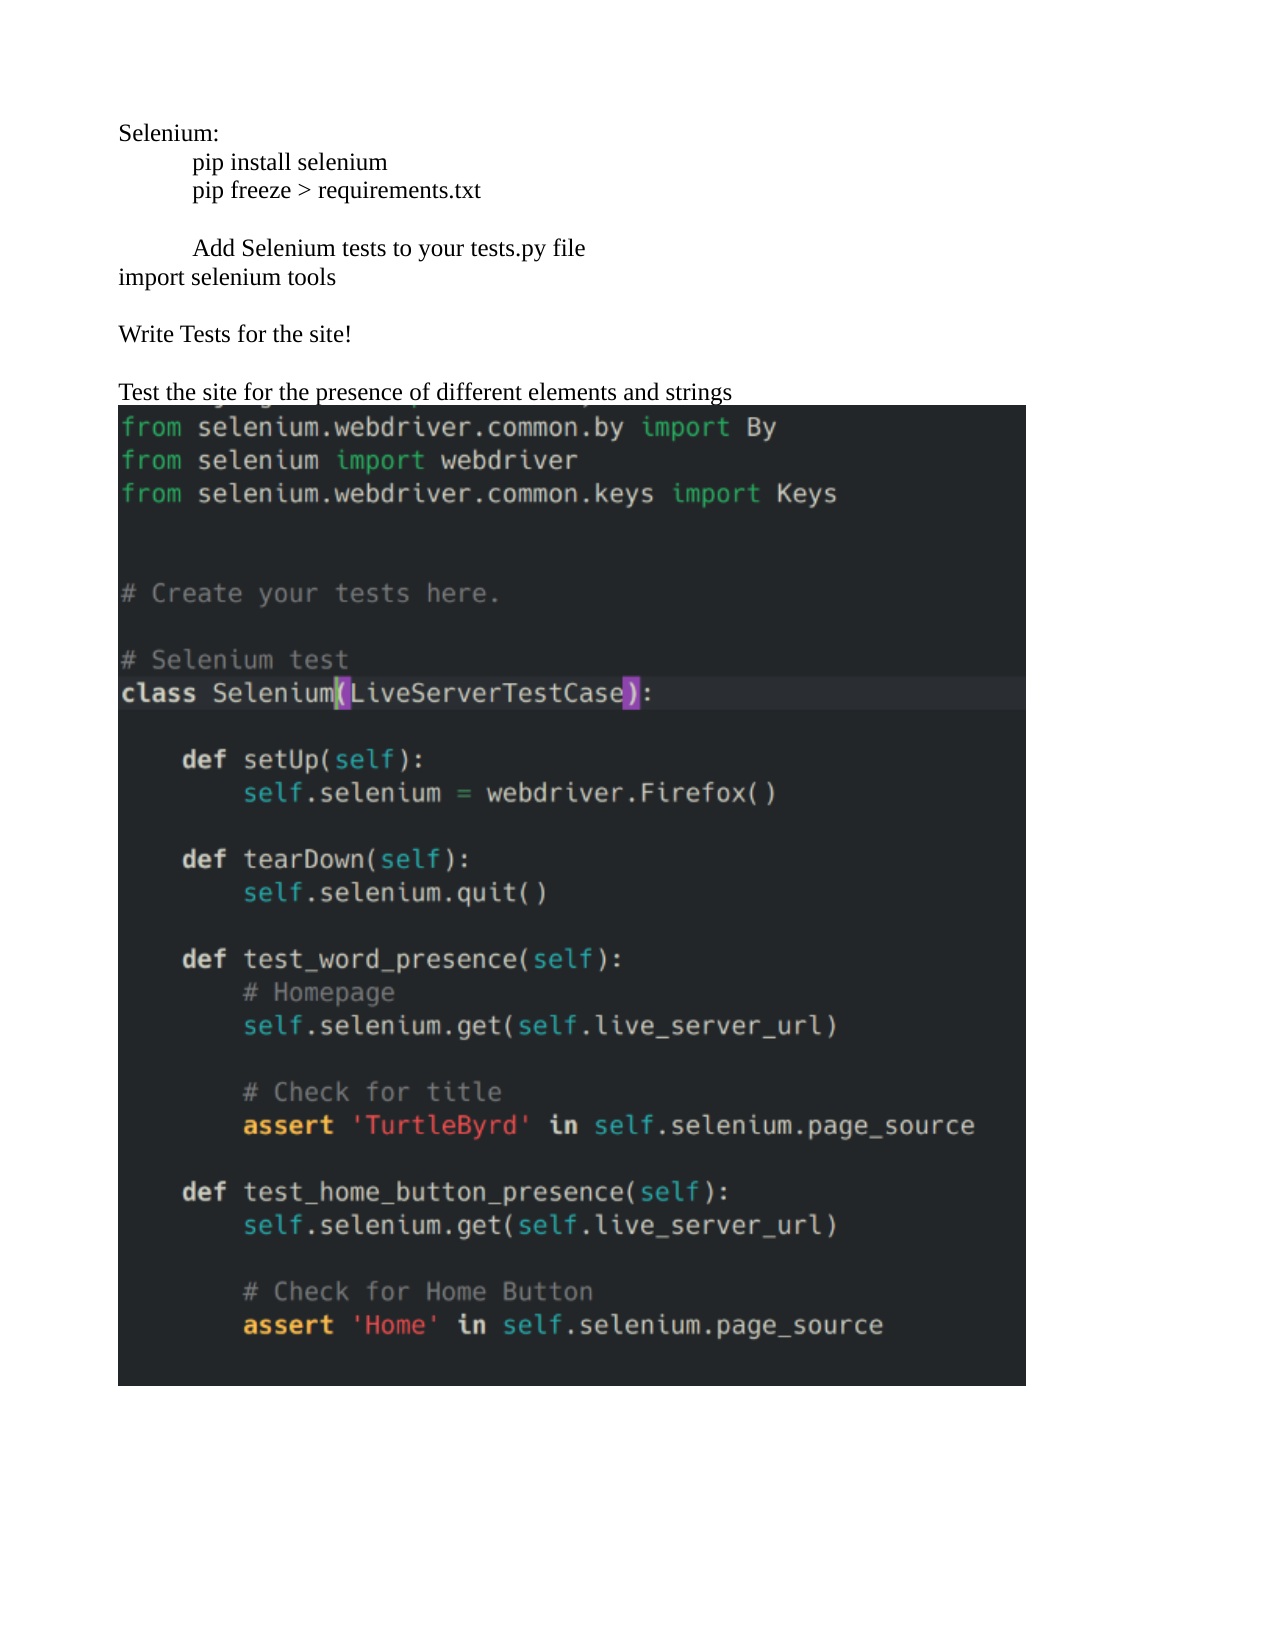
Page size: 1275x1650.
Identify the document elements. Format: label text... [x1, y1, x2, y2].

text Selenium: [118, 118, 1157, 147]
picture [118, 405, 1026, 1386]
text Test the site for the presence of different elements and strings [118, 377, 1157, 406]
text Write Tests for the site! [118, 319, 1157, 348]
text import selenium tools [118, 262, 1157, 291]
text pip freeze > requirements.txt [118, 176, 1157, 204]
text Add Selenium tests to your tests.py file [118, 233, 1157, 262]
text pip install selenium [118, 147, 1157, 176]
